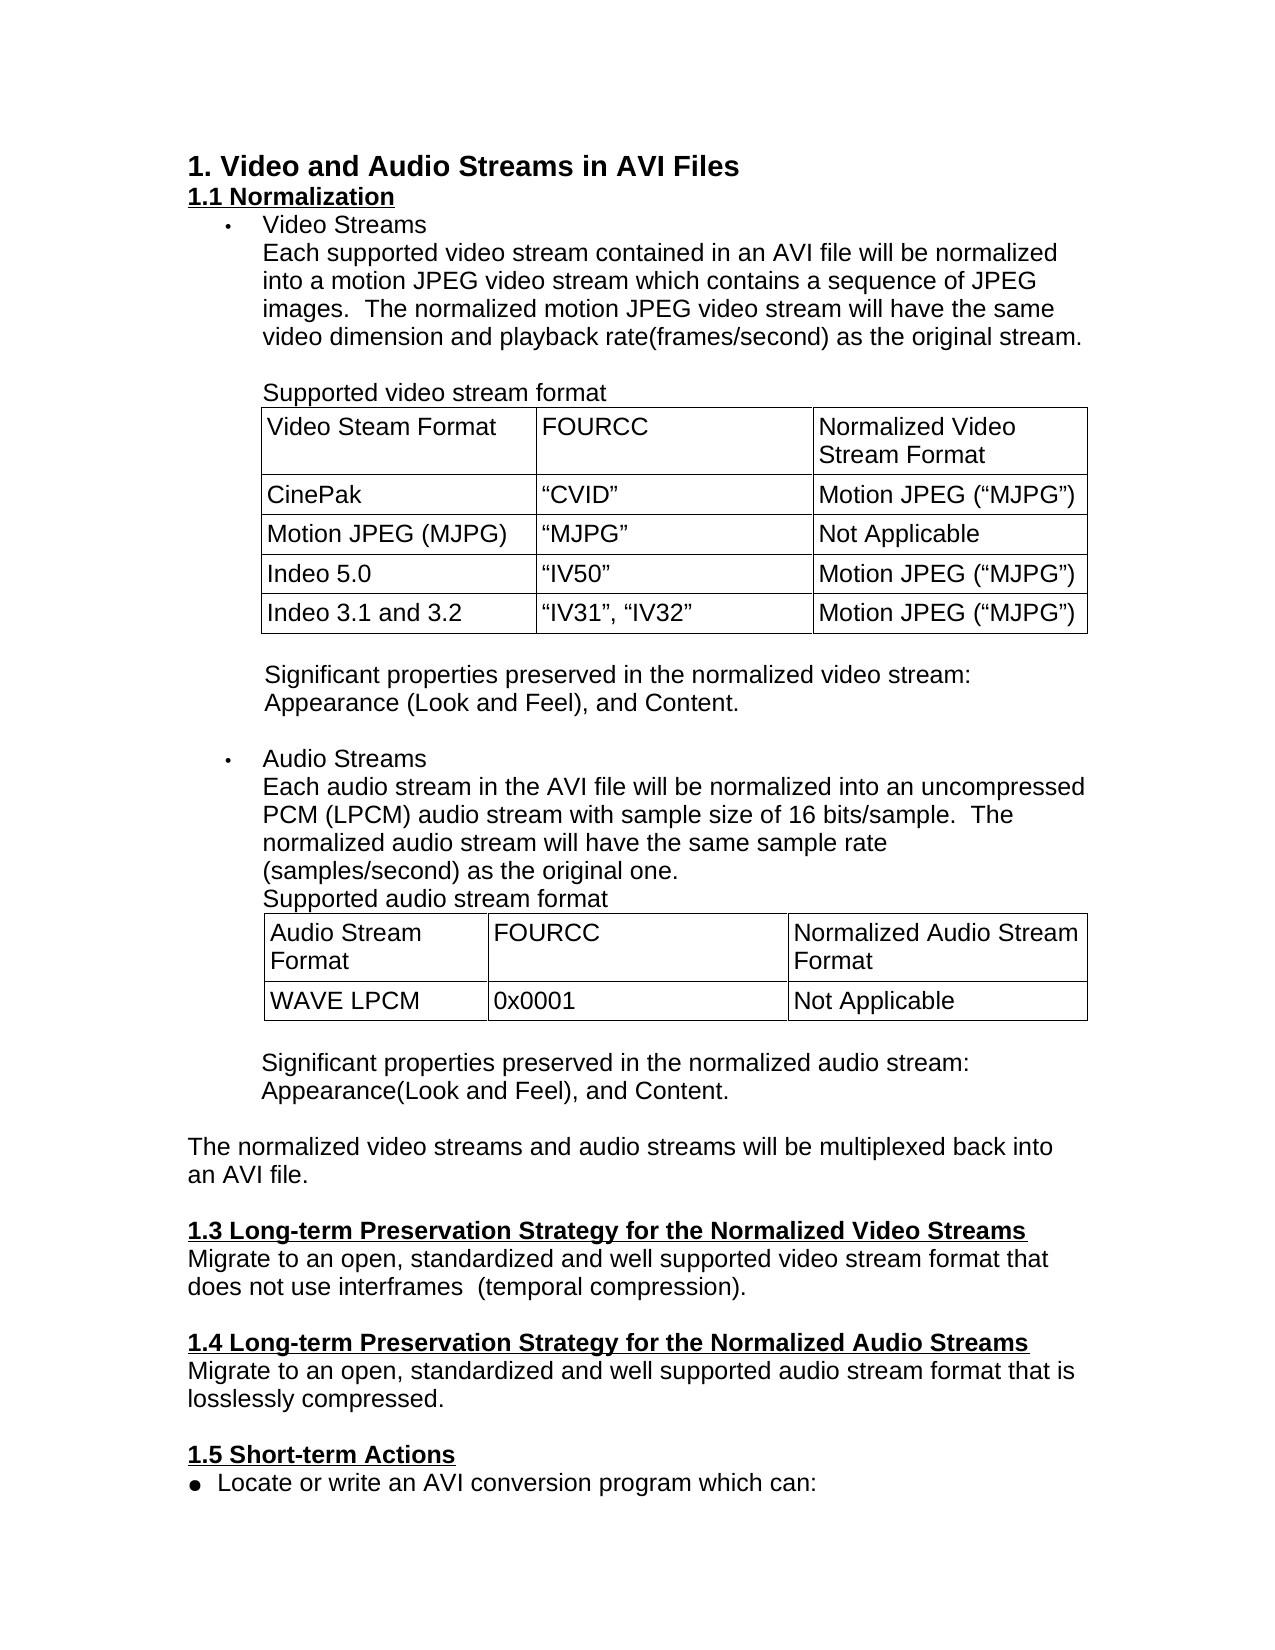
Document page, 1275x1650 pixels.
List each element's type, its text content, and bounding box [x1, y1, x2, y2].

table_cell “MJPG” [537, 515, 812, 554]
table_cell “IV50” [537, 555, 812, 593]
table_header Normalized Audio Stream Format [789, 914, 1087, 981]
list Supported audio stream format [225, 885, 1087, 913]
text The normalized video streams and audio streams will be multiplexed back into an AVI file. [187, 1132, 1087, 1188]
text 1.4 Long-term Preservation Strategy for the Normalized Audio Streams [187, 1329, 1087, 1357]
text 1.5 Short-term Actions [187, 1441, 1087, 1469]
text Migrate to an open, standardized and well supported video stream format that does not use interframes (temporal compression). [187, 1244, 1087, 1301]
table_cell “CVID” [537, 475, 812, 514]
text 1.1 Normalization [187, 183, 1087, 211]
table_cell Indeo 5.0 [262, 555, 536, 593]
table_cell Motion JPEG (“MJPG”) [814, 594, 1087, 633]
table_cell Not Applicable [814, 515, 1087, 554]
list Each supported video stream contained in an AVI file will be normalized into a motion JPEG video stream which contains a sequence of JPEG images. The normalized motion JPEG video stream will have the same video dimension and playback rate(frames/second) as the original stream. [225, 239, 1087, 351]
list Video Streams [225, 211, 1087, 239]
text 1. Video and Audio Streams in AVI Files [187, 150, 1087, 183]
table_cell Not Applicable [789, 982, 1087, 1020]
table_cell CinePak [262, 475, 536, 514]
list Audio Streams [225, 745, 1087, 773]
table_header FOURCC [537, 408, 812, 474]
list Locate or write an AVI conversion program which can: [187, 1469, 1087, 1497]
table_cell Motion JPEG (“MJPG”) [814, 475, 1087, 514]
table_header Normalized Video Stream Format [814, 408, 1087, 474]
text 1.3 Long-term Preservation Strategy for the Normalized Video Streams [187, 1217, 1087, 1244]
table_header FOURCC [489, 914, 787, 981]
table_cell Motion JPEG (MJPG) [262, 515, 536, 554]
table_cell “IV31”, “IV32” [537, 594, 812, 633]
table_header Video Steam Format [262, 408, 536, 474]
text Significant properties preserved in the normalized video stream: Appearance (Look and Feel), and Content. [264, 661, 1087, 717]
table_header Audio Stream Format [265, 914, 487, 981]
text Migrate to an open, standardized and well supported audio stream format that is losslessly compressed. [187, 1357, 1087, 1413]
list Each audio stream in the AVI file will be normalized into an uncompressed PCM (LPCM) audio stream with sample size of 16 bits/sample. The normalized audio stream will have the same sample rate (samples/second) as the original one. [225, 773, 1087, 885]
list Supported video stream format [225, 379, 1087, 407]
table_cell Indeo 3.1 and 3.2 [262, 594, 536, 633]
table_cell Motion JPEG (“MJPG”) [814, 555, 1087, 593]
text Significant properties preserved in the normalized audio stream: Appearance(Look and Feel), and Content. [261, 1048, 1087, 1104]
table_cell 0x0001 [489, 982, 787, 1020]
table_cell WAVE LPCM [265, 982, 487, 1020]
